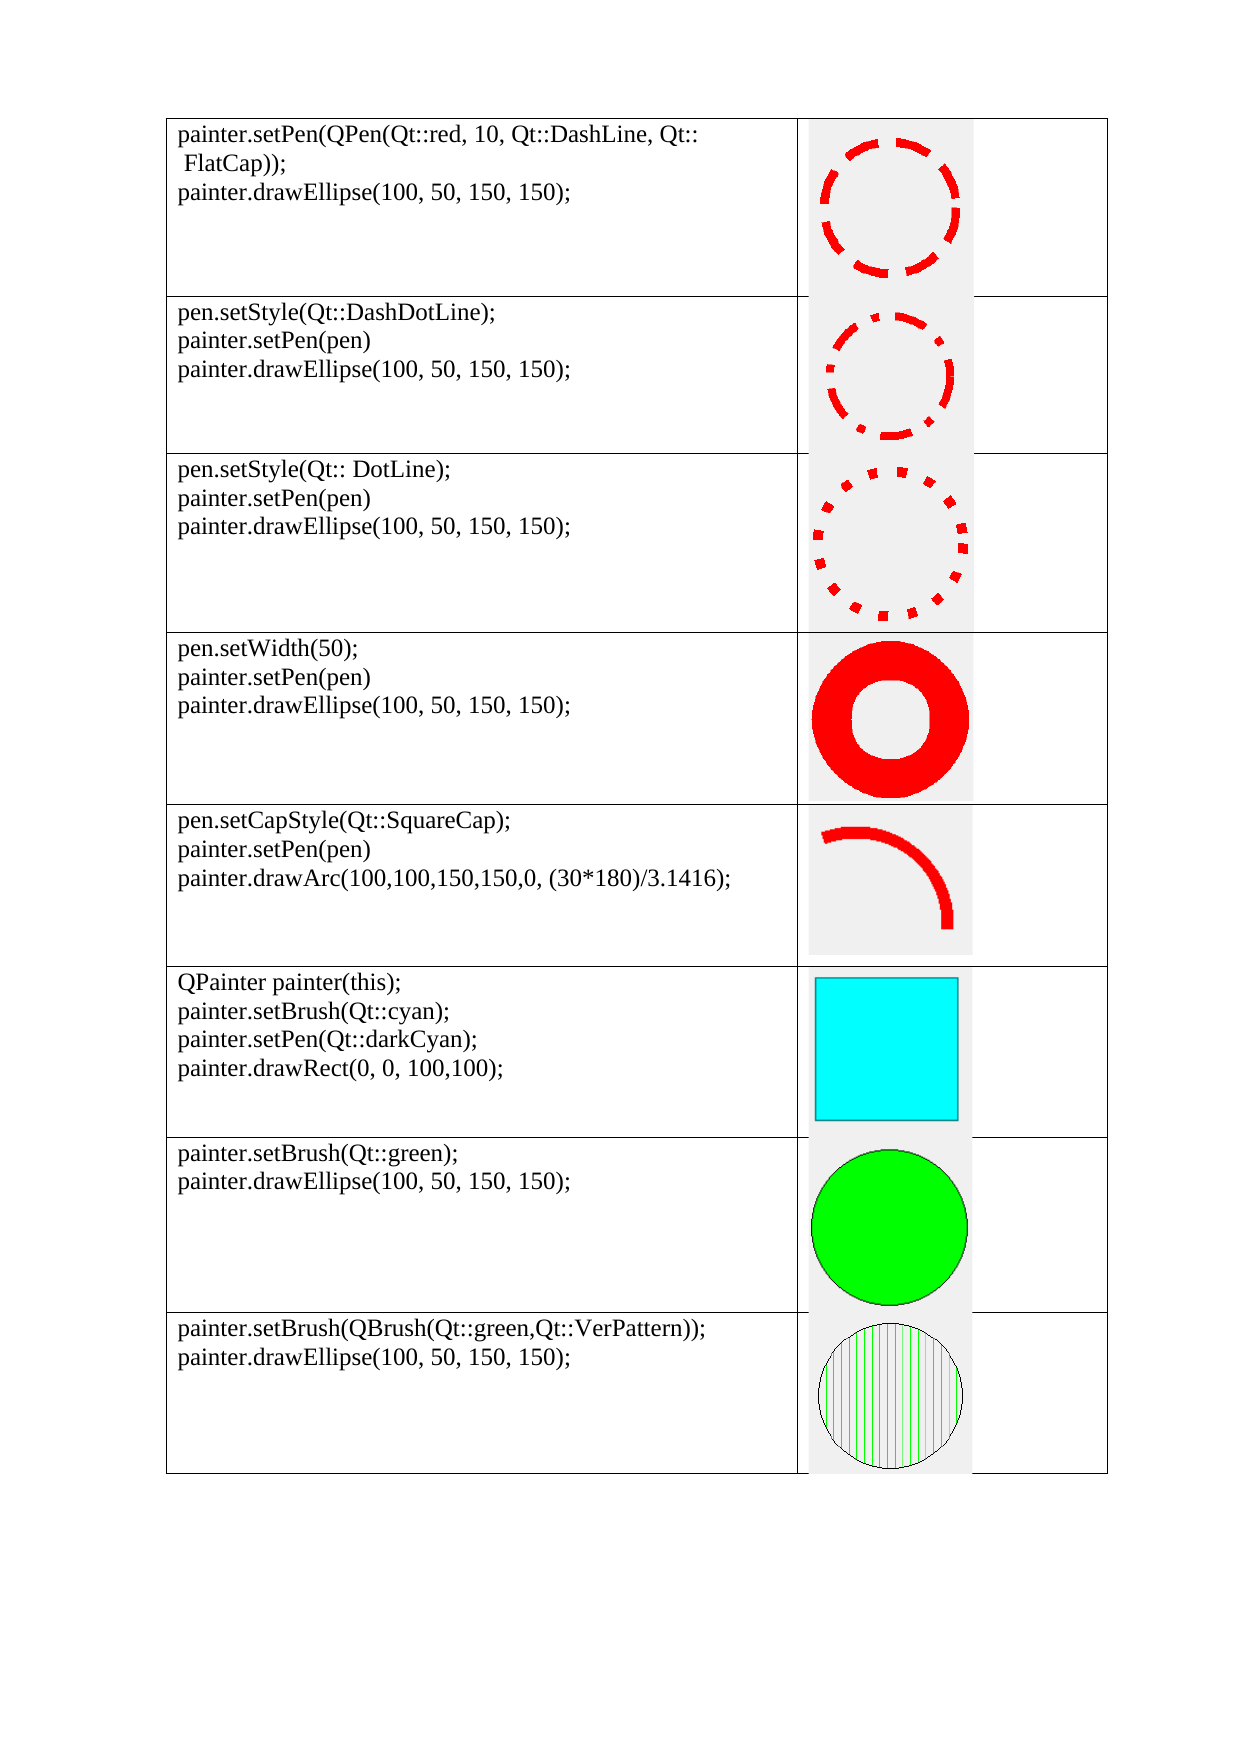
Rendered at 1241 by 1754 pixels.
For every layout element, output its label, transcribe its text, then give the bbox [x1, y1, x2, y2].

table_cell [975, 297, 1107, 453]
table_cell painter.setBrush(Qt::green); painter.drawEllipse(100, 50, 150, 150); [167, 1138, 797, 1312]
table_cell [798, 1138, 808, 1312]
table_cell [974, 119, 1107, 296]
table_cell pen.setCapStyle(Qt::SquareCap); painter.setPen(pen) painter.drawArc(100,100,150,150,0, (30*180)/3.1416); [167, 805, 797, 966]
picture [808, 805, 973, 955]
table_cell pen.setWidth(50); painter.setPen(pen) painter.drawEllipse(100, 50, 150, 150); [167, 633, 797, 804]
picture [808, 119, 975, 632]
table_cell [798, 633, 1107, 804]
table_cell [973, 967, 1107, 1137]
table_cell painter.setPen(QPen(Qt::red, 10, Qt::DashLine, Qt:: FlatCap)); painter.drawEllipse(100, 50, 150, 150); [167, 119, 797, 296]
table_cell [798, 967, 808, 1137]
table_cell painter.setBrush(QBrush(Qt::green,Qt::VerPattern)); painter.drawEllipse(100, 50, 150, 150); [167, 1313, 797, 1473]
table_cell QPainter painter(this); painter.setBrush(Qt::cyan); painter.setPen(Qt::darkCyan); painter.drawRect(0, 0, 100,100); [167, 967, 797, 1137]
table_cell [973, 1138, 1107, 1312]
picture [808, 967, 973, 1474]
table_cell [798, 454, 808, 632]
picture [808, 633, 974, 801]
table_cell [798, 1313, 808, 1473]
table_cell pen.setStyle(Qt:: DotLine); painter.setPen(pen) painter.drawEllipse(100, 50, 150, 150); [167, 454, 797, 632]
table_cell [798, 119, 808, 296]
table_cell pen.setStyle(Qt::DashDotLine); painter.setPen(pen) painter.drawEllipse(100, 50, 150, 150); [167, 297, 797, 453]
table_cell [973, 1313, 1107, 1473]
table_cell [798, 297, 808, 453]
table_cell [798, 805, 1107, 966]
table_cell [975, 454, 1107, 632]
